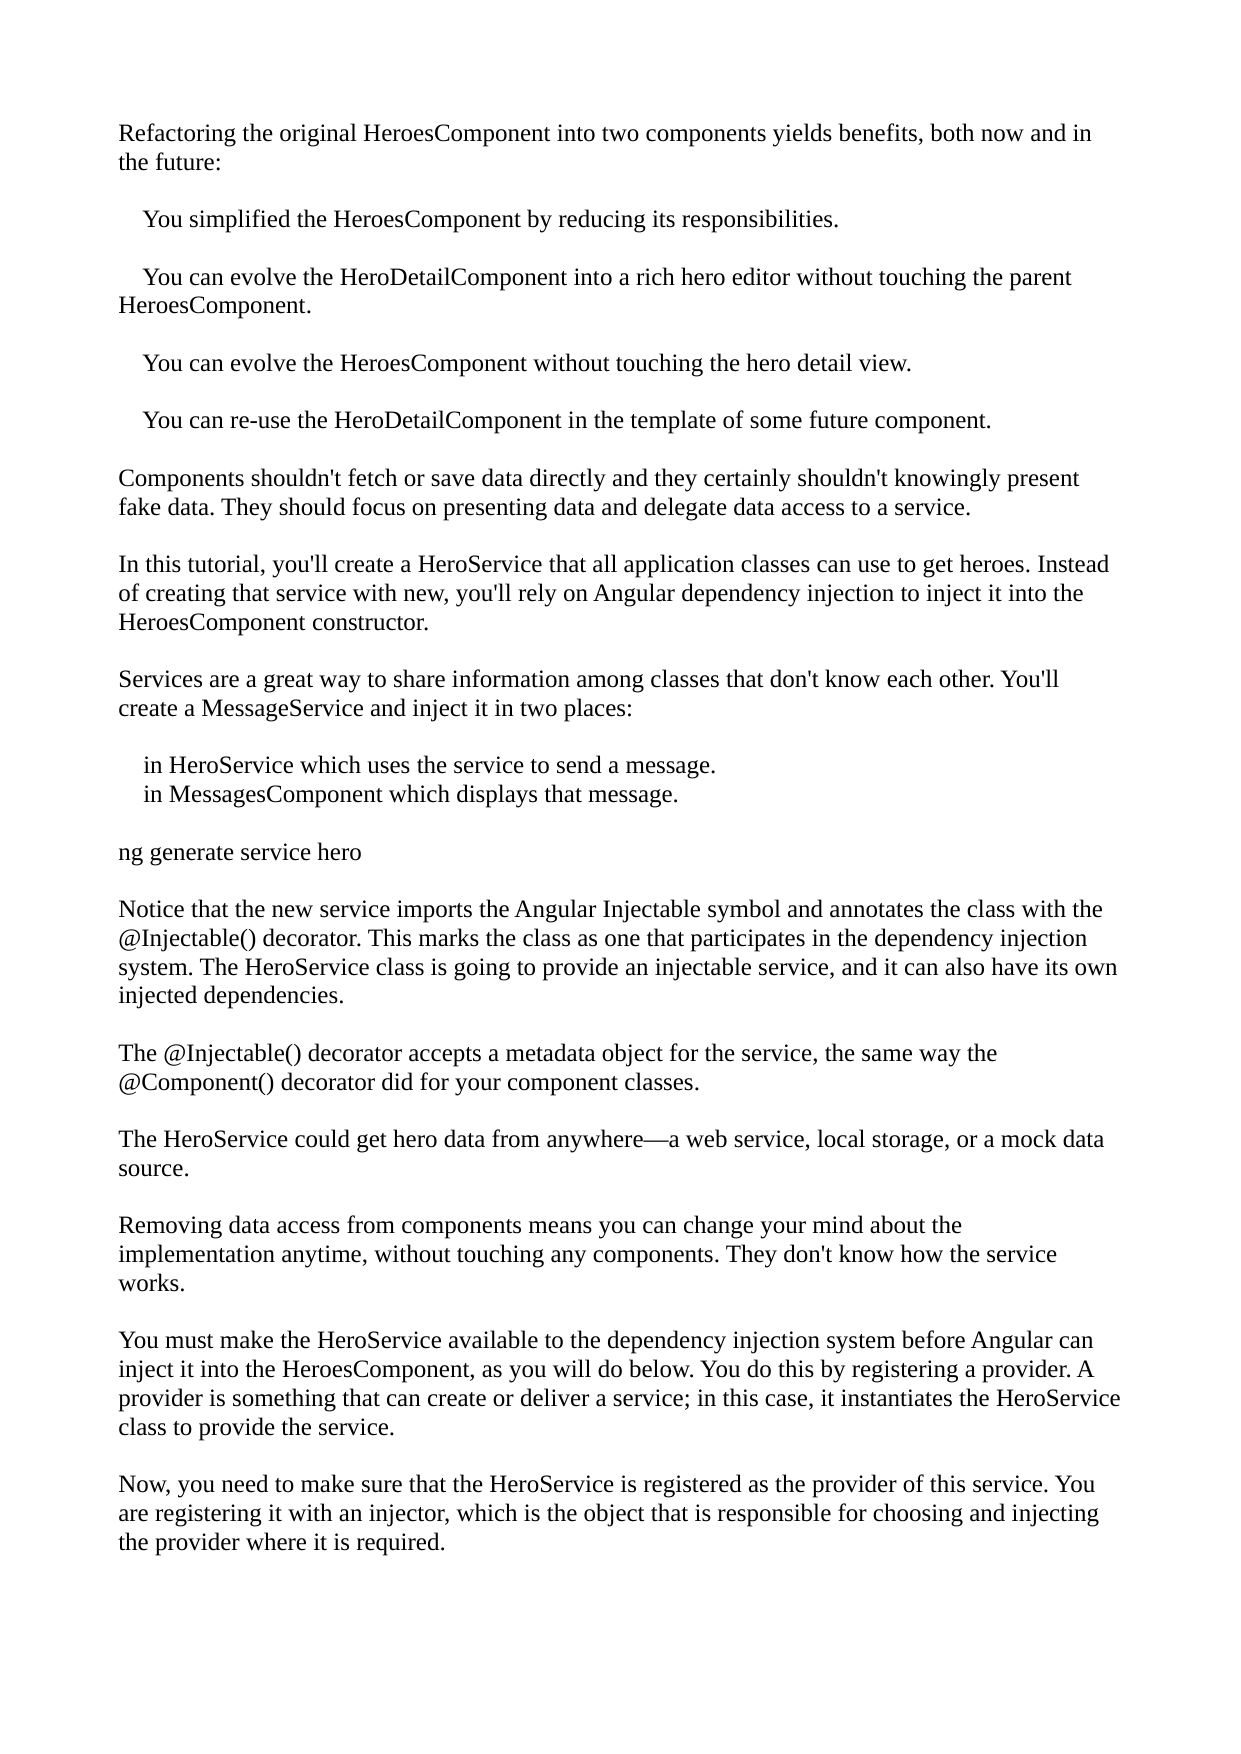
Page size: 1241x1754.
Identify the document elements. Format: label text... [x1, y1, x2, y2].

text Components shouldn't fetch or save data directly and they certainly shouldn't knowingly present fake data. They should focus on presenting data and delegate data access to a service. [118, 463, 1122, 521]
text ng generate service hero [118, 837, 1122, 866]
text in MessagesComponent which displays that message. [118, 779, 1122, 808]
text Notice that the new service imports the Angular Injectable symbol and annotates the class with the @Injectable() decorator. This marks the class as one that participates in the dependency injection system. The HeroService class is going to provide an injectable service, and it can also have its own injected dependencies. [118, 894, 1122, 1009]
text You can evolve the HeroesComponent without touching the hero detail view. [118, 348, 1122, 377]
text Now, you need to make sure that the HeroService is registered as the provider of this service. You are registering it with an injector, which is the object that is responsible for choosing and injecting the provider where it is required. [118, 1469, 1122, 1556]
text Refactoring the original HeroesComponent into two components yields benefits, both now and in the future: [118, 118, 1122, 176]
text in HeroService which uses the service to send a message. [118, 751, 1122, 779]
text You can evolve the HeroDetailComponent into a rich hero editor without touching the parent HeroesComponent. [118, 262, 1122, 319]
text You must make the HeroService available to the dependency injection system before Angular can inject it into the HeroesComponent, as you will do below. You do this by registering a provider. A provider is something that can create or deliver a service; in this case, it instantiates the HeroService class to provide the service. [118, 1326, 1122, 1441]
text You can re-use the HeroDetailComponent in the template of some future component. [118, 406, 1122, 434]
text Services are a great way to share information among classes that don't know each other. You'll create a MessageService and inject it in two places: [118, 664, 1122, 722]
text In this tutorial, you'll create a HeroService that all application classes can use to get heroes. Instead of creating that service with new, you'll rely on Angular dependency injection to inject it into the HeroesComponent constructor. [118, 549, 1122, 636]
text You simplified the HeroesComponent by reducing its responsibilities. [118, 204, 1122, 233]
text Removing data access from components means you can change your mind about the implementation anytime, without touching any components. They don't know how the service works. [118, 1211, 1122, 1297]
text The @Injectable() decorator accepts a metadata object for the service, the same way the @Component() decorator did for your component classes. [118, 1038, 1122, 1096]
text The HeroService could get hero data from anywhere—a web service, local storage, or a mock data source. [118, 1124, 1122, 1182]
